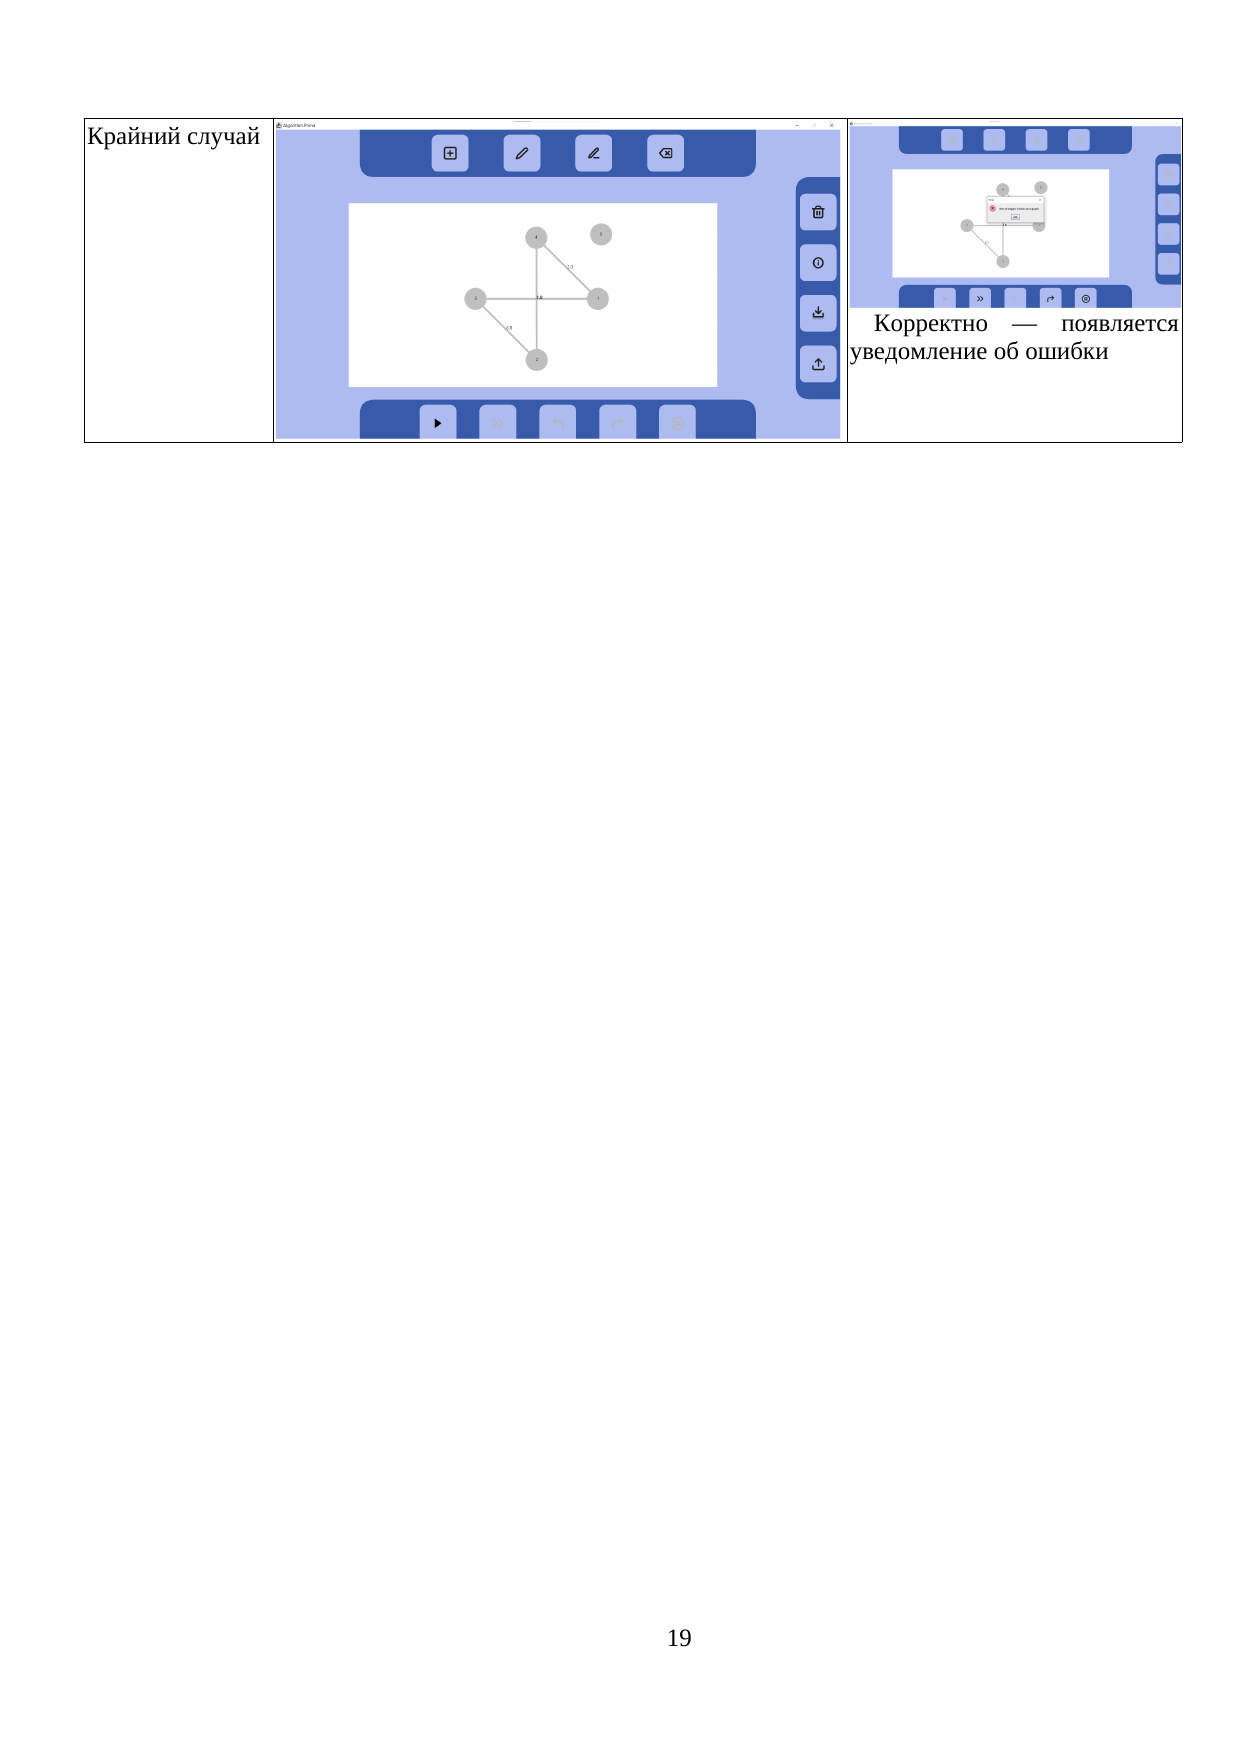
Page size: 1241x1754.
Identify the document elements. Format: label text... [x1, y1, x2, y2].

table_cell [274, 119, 847, 442]
picture [275, 121, 841, 439]
table_cell Корректно — появляется уведомление об ошибки [848, 119, 1182, 442]
table_cell Крайний случай [85, 119, 273, 442]
picture [849, 121, 1182, 308]
